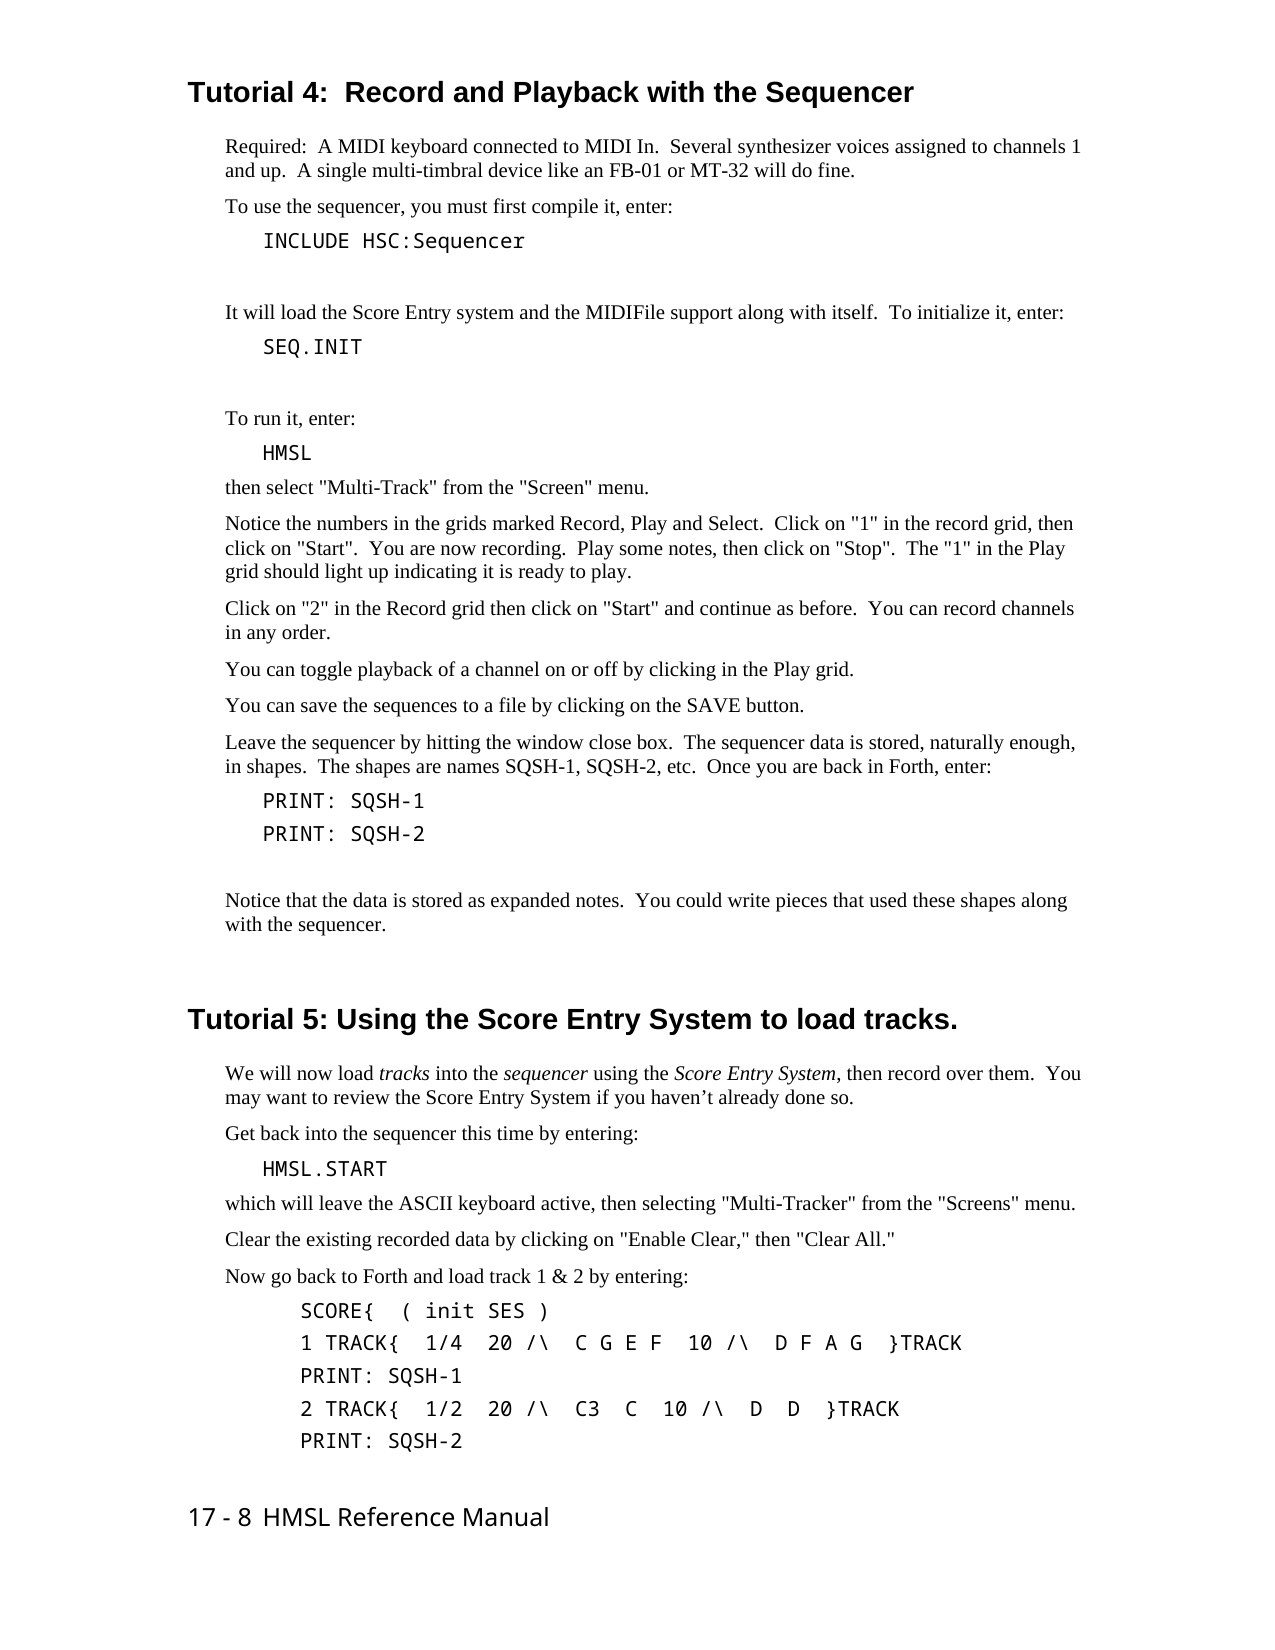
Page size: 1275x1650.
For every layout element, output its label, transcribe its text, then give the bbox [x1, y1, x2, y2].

text Leave the sequencer by hitting the window close box. The sequencer data is stored, naturally enough, in shapes. The shapes are names SQSH-1, SQSH-2, etc. Once you are back in Forth, enter: [225, 730, 1087, 778]
text PRINT: SQSH-2 [262, 1426, 1087, 1455]
subtitle Tutorial 4: Record and Playback with the Sequencer [187, 75, 1087, 108]
text To run it, enter: [225, 406, 1087, 430]
text INCLUDE HSC:Sequencer [262, 227, 1087, 255]
text 2 TRACK{ 1/2 20 /\ C3 C 10 /\ D D }TRACK [262, 1394, 1087, 1422]
text HMSL.START [262, 1154, 1087, 1182]
text HMSL [262, 438, 1087, 466]
text Notice that the data is stored as expanded notes. You could write pieces that used these shapes along with the sequencer. [225, 888, 1087, 936]
text Click on "2" in the Record grid then click on "Start" and continue as before. You can record channels in any order. [225, 596, 1087, 644]
text 1 TRACK{ 1/4 20 /\ C G E F 10 /\ D F A G }TRACK [262, 1328, 1087, 1357]
text which will leave the ASCII keyboard active, then selecting "Multi-Tracker" from the "Screens" menu. [225, 1190, 1087, 1214]
text You can toggle playback of a channel on or off by clicking in the Play grid. [225, 657, 1087, 681]
text We will now load tracks into the sequencer using the Score Entry System, then record over them. You may want to review the Score Entry System if you haven’t already done so. [225, 1061, 1087, 1109]
text It will load the Score Entry system and the MIDIFile support along with itself. To initialize it, enter: [225, 300, 1087, 324]
text SEQ.INIT [262, 332, 1087, 361]
text You can save the sequences to a file by clicking on the SAVE button. [225, 693, 1087, 717]
subtitle Tutorial 5: Using the Score Entry System to load tracks. [187, 1002, 1087, 1036]
text Notice the numbers in the grids marked Record, Play and Select. Click on "1" in the record grid, then click on "Start". You are now recording. Play some notes, then click on "Stop". The "1" in the Play grid should light up indicating it is ready to play. [225, 511, 1087, 583]
text PRINT: SQSH-1 [262, 1361, 1087, 1389]
text Clear the existing recorded data by clicking on "Enable Clear," then "Clear All." [225, 1227, 1087, 1251]
text Required: A MIDI keyboard connected to MIDI In. Several synthesizer voices assigned to channels 1 and up. A single multi-timbral device like an FB-01 or MT-32 will do fine. [225, 133, 1087, 182]
text PRINT: SQSH-2 [262, 819, 1087, 847]
text then select "Multi-Track" from the "Screen" menu. [225, 475, 1087, 499]
text PRINT: SQSH-1 [262, 786, 1087, 815]
text Now go back to Forth and load track 1 & 2 by entering: [225, 1263, 1087, 1288]
text To use the sequencer, you must first compile it, enter: [225, 194, 1087, 218]
text Get back into the sequencer this time by entering: [225, 1121, 1087, 1145]
text SCORE{ ( init SES ) [262, 1296, 1087, 1324]
